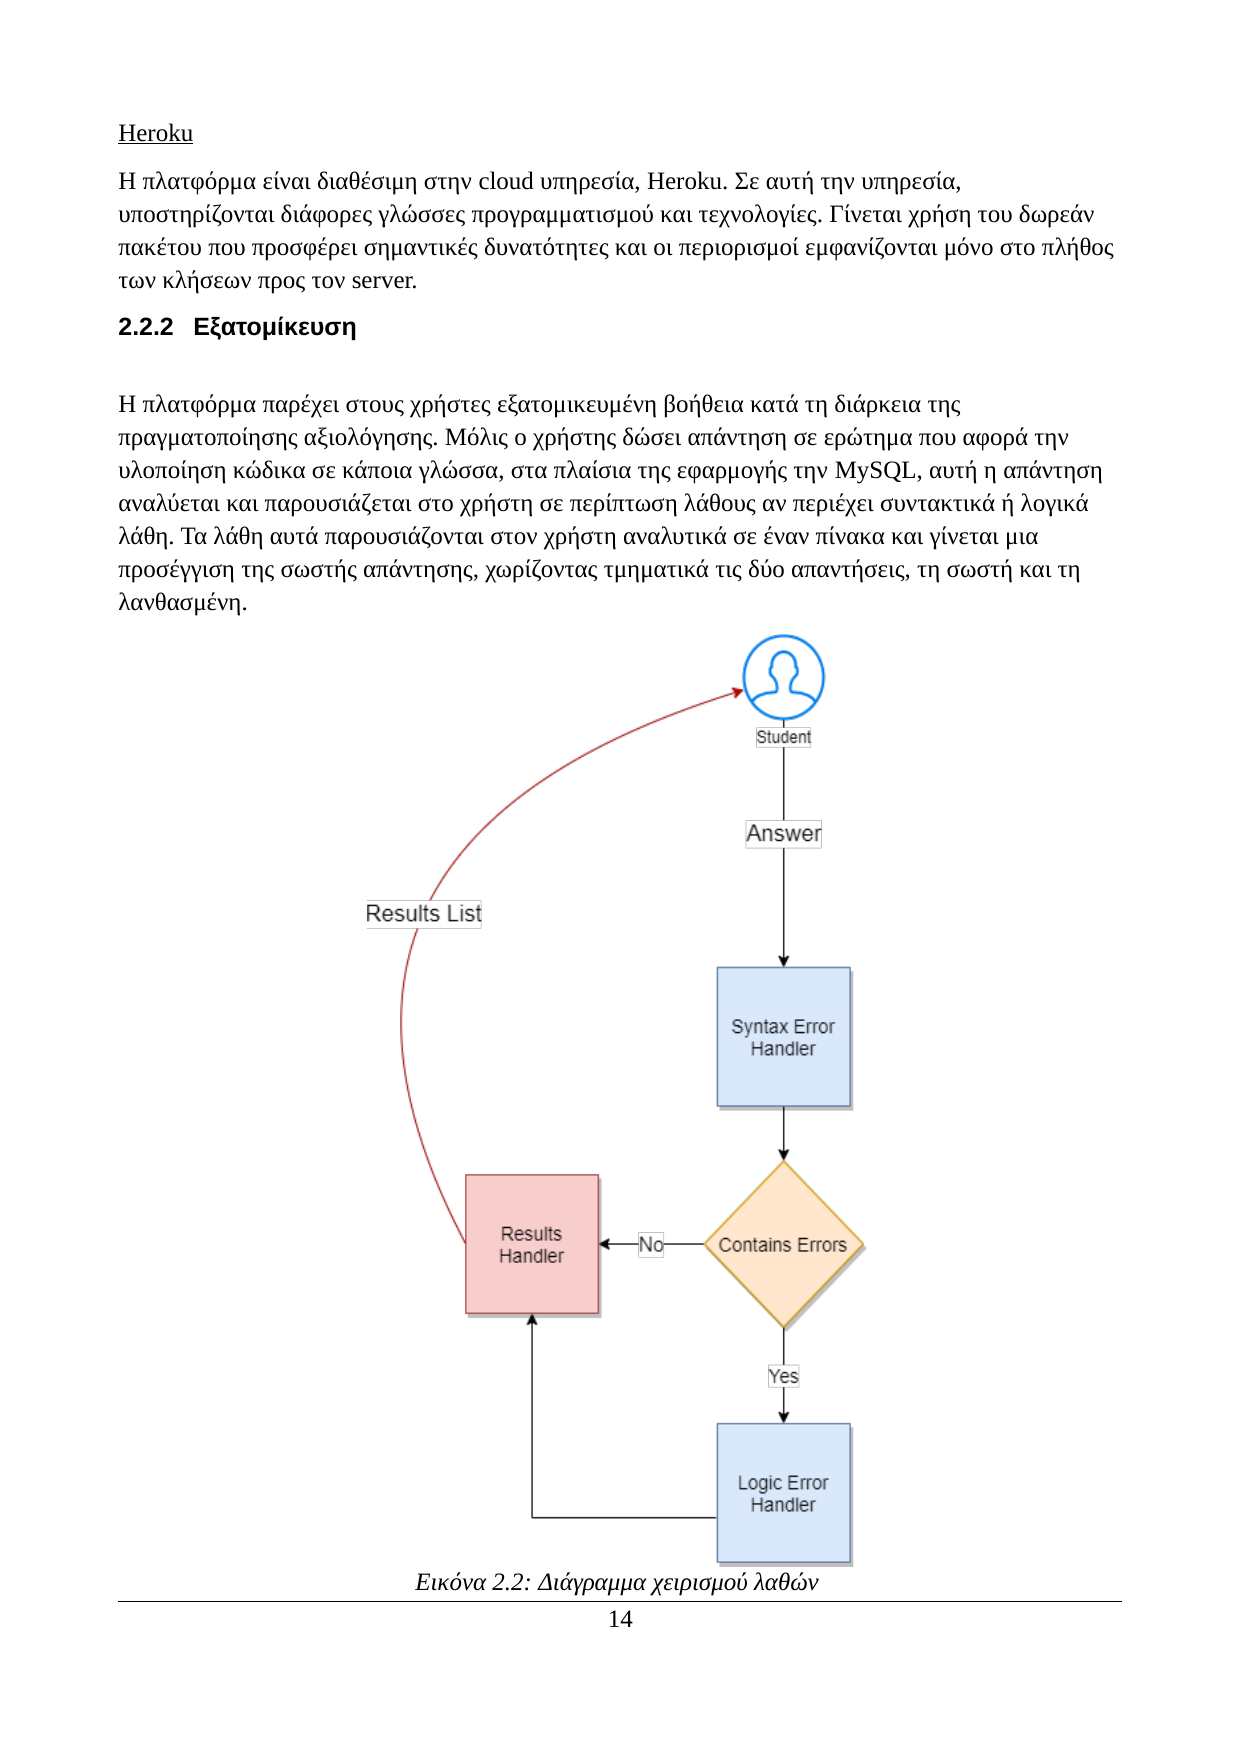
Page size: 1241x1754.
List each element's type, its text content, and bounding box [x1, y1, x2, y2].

text Εικόνα 2.2: Διάγραμμα χειρισμού λαθών [374, 1567, 860, 1595]
text Η πλατφόρμα είναι διαθέσιμη στην cloud υπηρεσία, Heroku. Σε αυτή την υπηρεσία, υποστηρίζονται διάφορες γλώσσες προγραμματισμού και τεχνολογίες. Γίνεται χρήση του δωρεάν πακέτου που προσφέρει σημαντικές δυνατότητες και οι περιορισμοί εμφανίζονται μόνο στο πλήθος των κλήσεων προς τον server. [118, 166, 1122, 293]
subtitle Εξατομίκευση [118, 312, 1122, 341]
picture [366, 634, 868, 1567]
text Heroku [118, 118, 1122, 147]
text Η πλατφόρμα παρέχει στους χρήστες εξατομικευμένη βοήθεια κατά τη διάρκεια της πραγματοποίησης αξιολόγησης. Μόλις ο χρήστης δώσει απάντηση σε ερώτημα που αφορά την υλοποίηση κώδικα σε κάποια γλώσσα, στα πλαίσια της εφαρμογής την MySQL, αυτή η απάντηση αναλύεται και παρουσιάζεται στο χρήστη σε περίπτωση λάθους αν περιέχει συντακτικά ή λογικά λάθη. Τα λάθη αυτά παρουσιάζονται στον χρήστη αναλυτικά σε έναν πίνακα και γίνεται μια προσέγγιση της σωστής απάντησης, χωρίζοντας τμηματικά τις δύο απαντήσεις, τη σωστή και τη λανθασμένη. [118, 389, 1122, 616]
